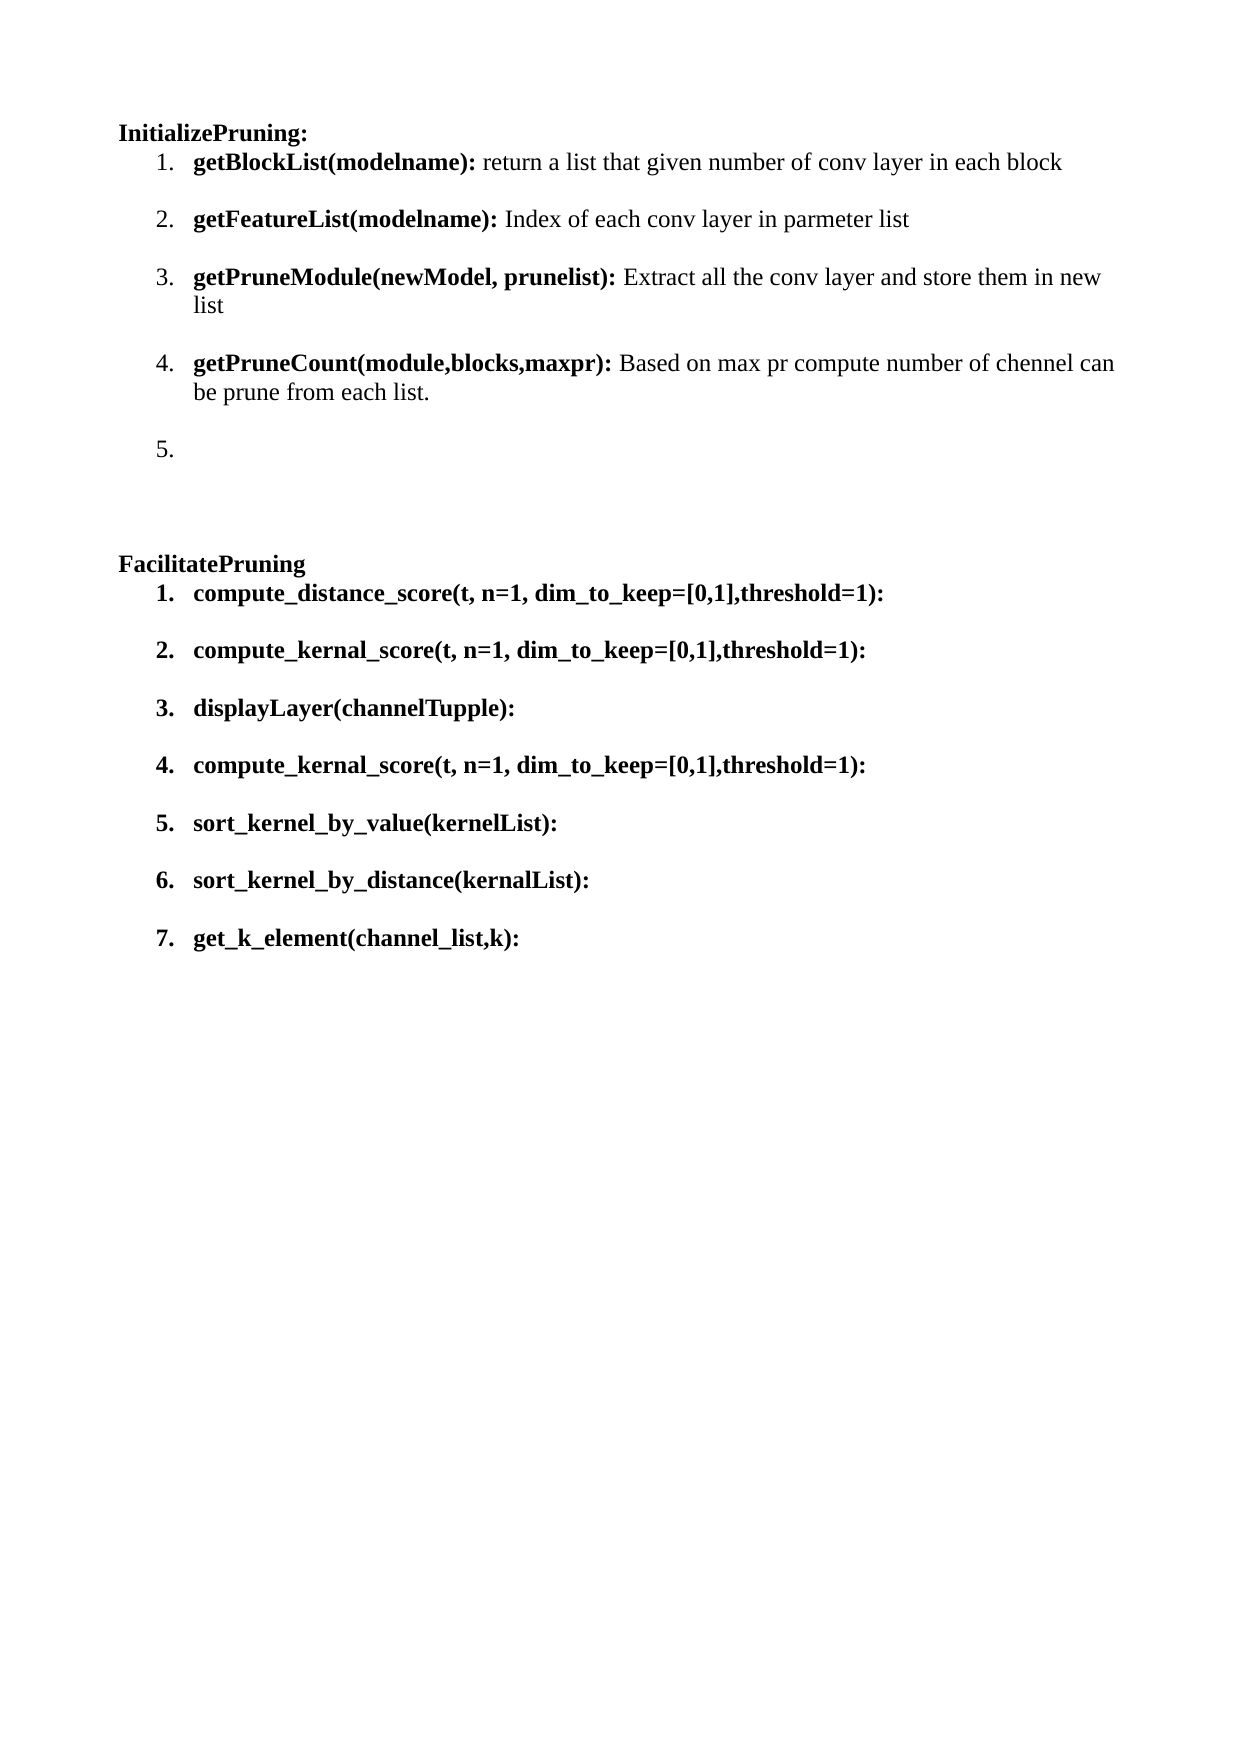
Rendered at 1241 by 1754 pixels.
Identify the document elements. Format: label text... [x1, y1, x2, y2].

list get_k_element(channel_list,k): [156, 923, 1122, 952]
list compute_distance_score(t, n=1, dim_to_keep=[0,1],threshold=1): [156, 578, 1122, 607]
list compute_kernal_score(t, n=1, dim_to_keep=[0,1],threshold=1): [156, 751, 1122, 779]
text InitializePruning: [118, 118, 1122, 147]
list getPruneCount(module,blocks,maxpr): Based on max pr compute number of chennel can be prune from each list. [156, 348, 1122, 434]
list sort_kernel_by_value(kernelList): [156, 808, 1122, 837]
list compute_kernal_score(t, n=1, dim_to_keep=[0,1],threshold=1): [156, 636, 1122, 664]
list getFeatureList(modelname): Index of each conv layer in parmeter list [156, 204, 1122, 262]
list displayLayer(channelTupple): [156, 693, 1122, 722]
list getBlockList(modelname): return a list that given number of conv layer in each block [156, 147, 1122, 204]
text FacilitatePruning [118, 549, 1122, 578]
list sort_kernel_by_distance(kernalList): [156, 866, 1122, 894]
list getPruneModule(newModel, prunelist): Extract all the conv layer and store them in new list [156, 262, 1122, 348]
